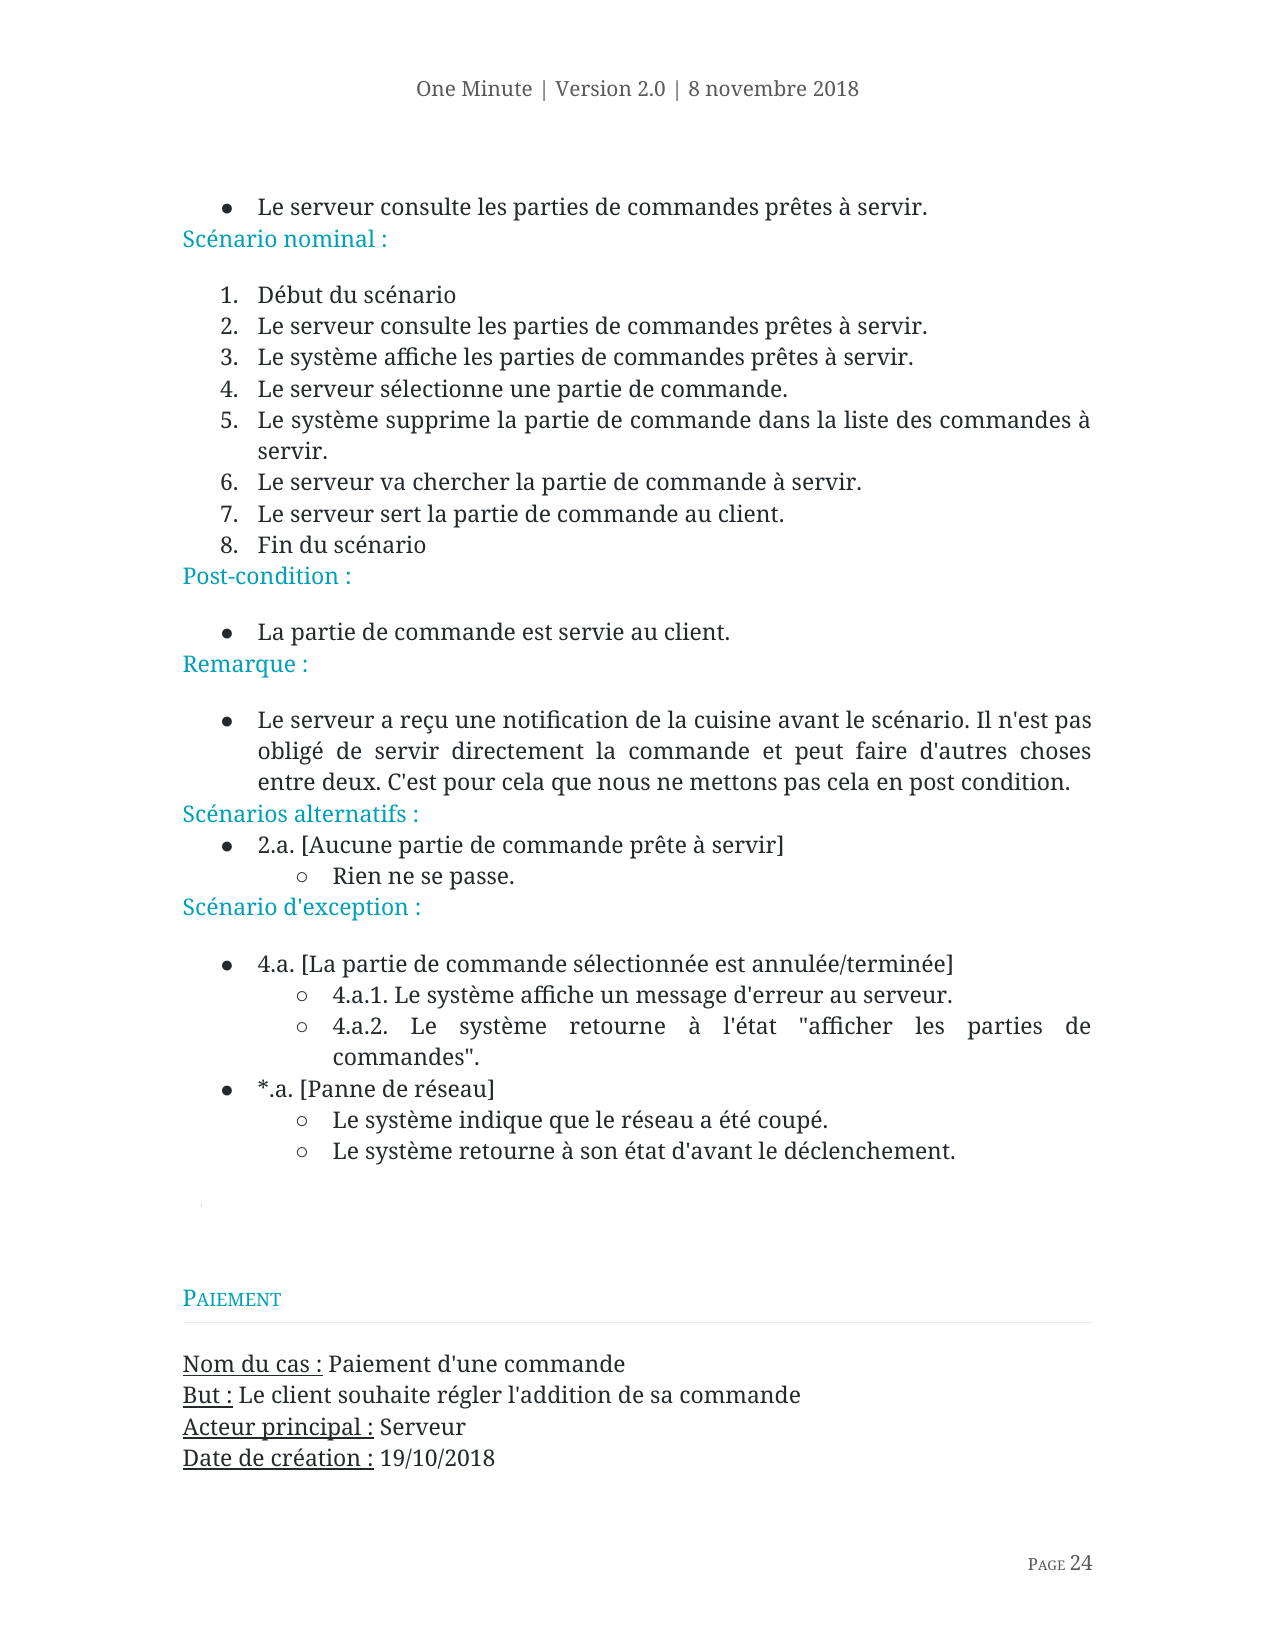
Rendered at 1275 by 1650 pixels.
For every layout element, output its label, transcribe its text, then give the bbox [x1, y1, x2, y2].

subtitle Paiement [182, 1282, 1093, 1323]
list La partie de commande est servie au client. [220, 616, 1093, 647]
list Le système affiche les parties de commandes prêtes à servir. [220, 341, 1093, 372]
text But : Le client souhaite régler l'addition de sa commande [182, 1379, 1093, 1411]
list 4.a.1. Le système affiche un message d'erreur au serveur. [295, 979, 1093, 1010]
text Date de création : 19/10/2018 [182, 1442, 1093, 1473]
text Scénario nominal : [182, 222, 1093, 254]
list Le serveur a reçu une notification de la cuisine avant le scénario. Il n'est pas obligé de servir directement la commande et peut faire d'autres choses entre deux. C'est pour cela que nous ne mettons pas cela en post condition. [220, 704, 1093, 797]
list Le serveur va chercher la partie de commande à servir. [220, 466, 1093, 497]
list Le serveur sélectionne une partie de commande. [220, 372, 1093, 404]
list 4.a. [La partie de commande sélectionnée est annulée/terminée] [220, 947, 1093, 979]
list 4.a.2. Le système retourne à l'état "afficher les parties de commandes". [295, 1010, 1093, 1072]
list Le serveur consulte les parties de commandes prêtes à servir. [220, 310, 1093, 341]
list Début du scénario [220, 279, 1093, 310]
list Le système supprime la partie de commande dans la liste des commandes à servir. [220, 404, 1093, 466]
list Le serveur consulte les parties de commandes prêtes à servir. [220, 191, 1093, 222]
text Nom du cas : Paiement d'une commande [182, 1348, 1093, 1379]
list Le serveur sert la partie de commande au client. [220, 497, 1093, 529]
list *.a. [Panne de réseau] [220, 1072, 1093, 1104]
list 2.a. [Aucune partie de commande prête à servir] [220, 829, 1093, 860]
list Rien ne se passe. [295, 860, 1093, 891]
text Post-condition : [182, 560, 1093, 591]
list Le système indique que le réseau a été coupé. [295, 1104, 1093, 1135]
text Scénario d'exception : [182, 891, 1093, 922]
text Remarque : [182, 647, 1093, 679]
list Fin du scénario [220, 529, 1093, 560]
list Le système retourne à son état d'avant le déclenchement. [295, 1135, 1093, 1166]
text Scénarios alternatifs : [182, 797, 1093, 829]
text Acteur principal : Serveur [182, 1411, 1093, 1442]
